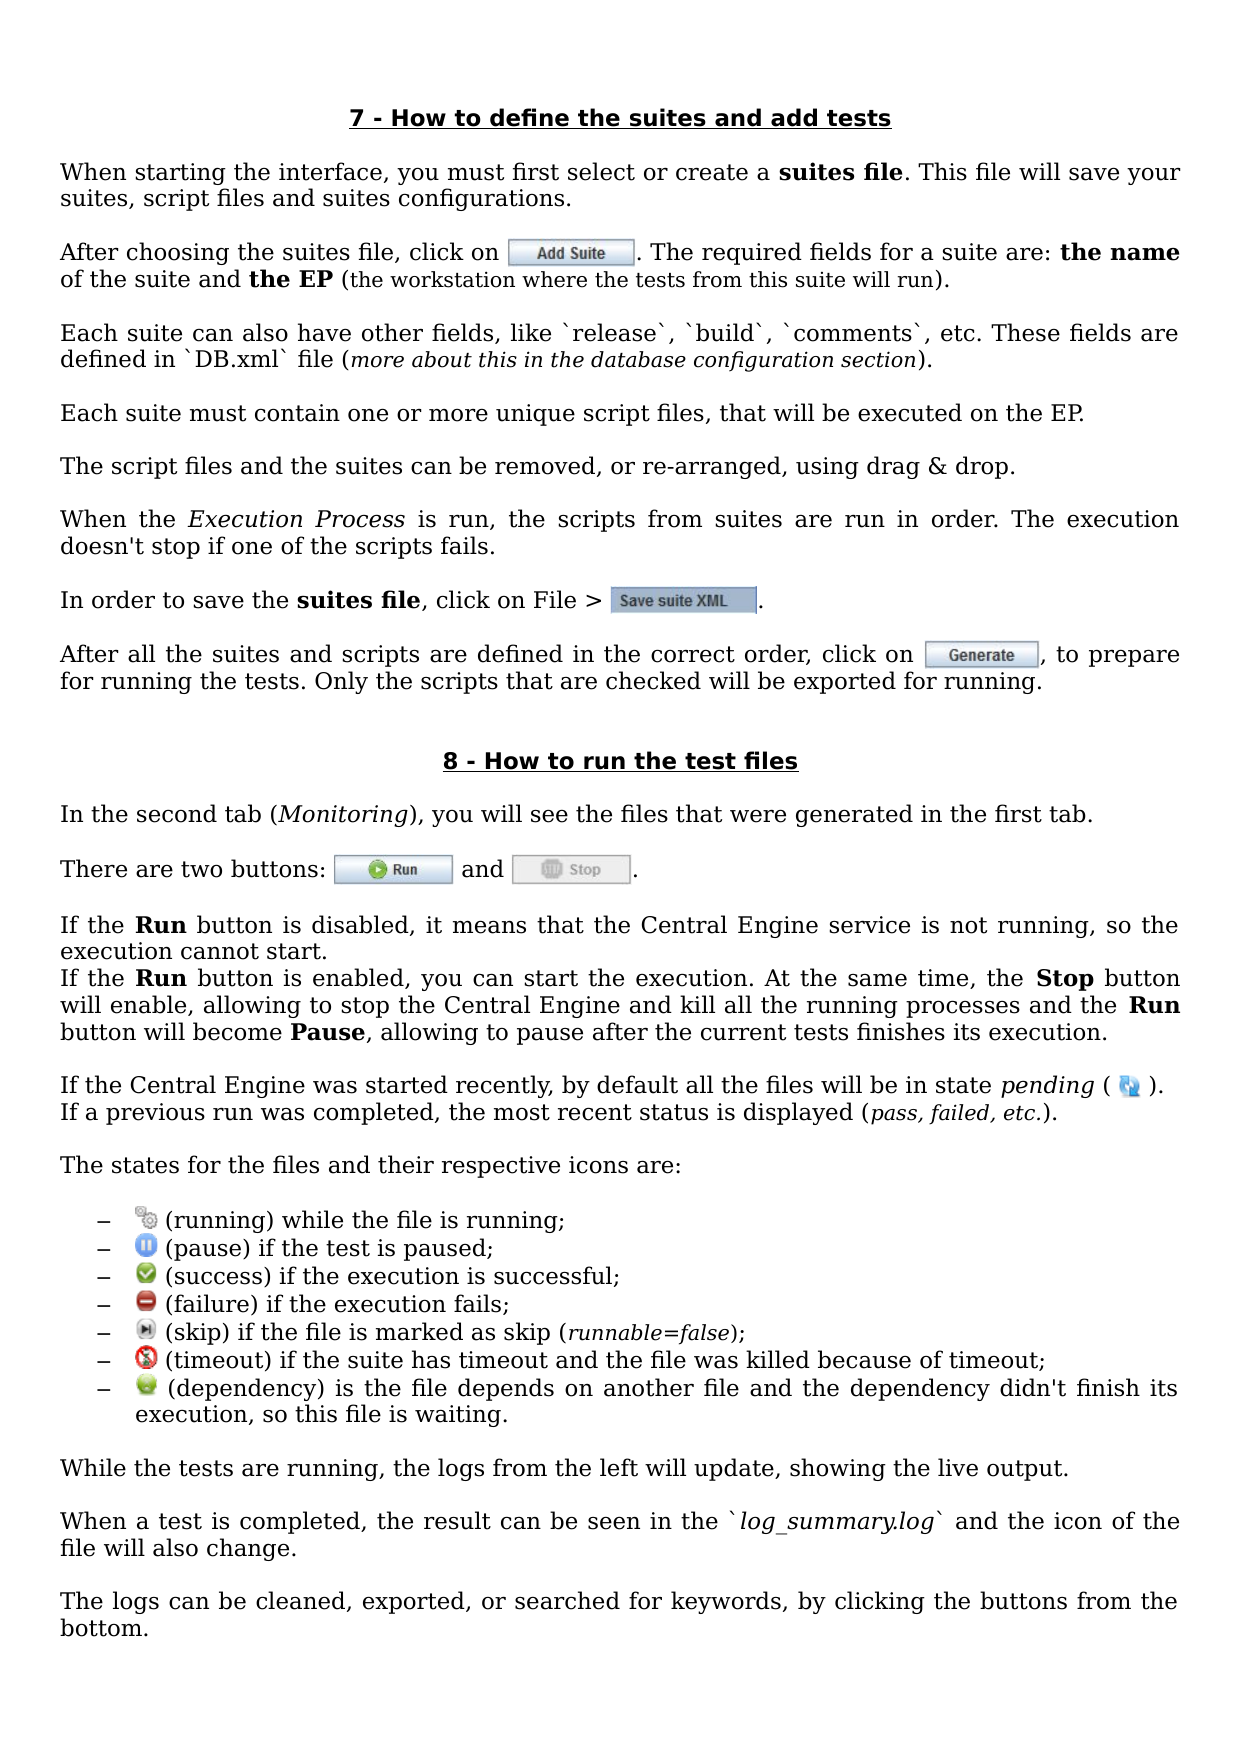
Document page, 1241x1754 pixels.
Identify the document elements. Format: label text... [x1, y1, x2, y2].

text After all the suites and scripts are defined in the correct order, click on , to prepare for running the tests. Only the scripts that are checked will be exported for running. [60, 641, 1181, 695]
list (dependency) is the file depends on another file and the dependency didn't finish its execution, so this file is waiting. [97, 1373, 1181, 1428]
picture [135, 1206, 158, 1229]
text Each suite can also have other fields, like `release`, `build`, `comments`, etc. These fields are defined in `DB.xml` file (more about this in the database configuration section). [60, 320, 1181, 373]
list (timeout) if the suite has timeout and the file was killed because of timeout; [97, 1346, 1181, 1373]
text When the Execution Process is run, the scripts from suites are run in order. The execution doesn't stop if one of the scripts fails. [60, 506, 1181, 560]
text When starting the interface, you must first select or create a suites file. This file will save your suites, script files and suites configurations. [60, 158, 1181, 212]
picture [610, 586, 757, 614]
text While the tests are running, the logs from the left will update, showing the live output. [60, 1455, 1181, 1481]
text If a previous run was completed, the most recent status is displayed (pass, failed, etc.). [60, 1099, 1181, 1126]
picture [135, 1261, 158, 1285]
text In order to save the suites file, click on File > [60, 586, 610, 614]
picture [511, 854, 632, 885]
text The script files and the suites can be removed, or re-arranged, using drag & drop. [60, 453, 1181, 480]
list (success) if the execution is successful; [97, 1262, 1181, 1290]
text 7 - How to define the suites and add tests [60, 105, 1181, 132]
list (pause) if the test is paused; [97, 1234, 1181, 1262]
picture [135, 1233, 158, 1257]
text If the Run button is enabled, you can start the execution. At the same time, the Stop button will enable, allowing to stop the Central Engine and kill all the running processes and the Run button will become Pause, allowing to pause after the current tests finishes its execution. [60, 965, 1181, 1046]
text . [757, 586, 1181, 614]
picture [924, 640, 1040, 669]
text There are two buttons: [60, 855, 333, 885]
picture [135, 1289, 158, 1313]
picture [135, 1317, 158, 1341]
list (failure) if the execution fails; [97, 1290, 1181, 1318]
text Each suite must contain one or more unique script files, that will be executed on the EP. [60, 400, 1181, 426]
picture [135, 1373, 158, 1396]
text In the second tab (Monitoring), you will see the files that were generated in the first tab. [60, 801, 1181, 828]
list (running) while the file is running; [97, 1206, 1181, 1234]
text The states for the files and their respective icons are: [60, 1153, 1181, 1179]
text 8 - How to run the test files [60, 748, 1181, 775]
picture [507, 238, 636, 267]
text and [454, 855, 511, 885]
picture [1118, 1074, 1141, 1098]
text When a test is completed, the result can be seen in the `log_summary.log` and the icon of the file will also change. [60, 1508, 1181, 1561]
list (skip) if the file is marked as skip (runnable=false); [97, 1318, 1181, 1346]
text . [632, 855, 1181, 885]
picture [333, 854, 454, 885]
text If the Run button is disabled, it means that the Central Engine service is not running, so the execution cannot start. [60, 911, 1181, 965]
text After choosing the suites file, click on . The required fields for a suite are: the name of the suite and the EP (the workstation where the tests from this suite will run). [60, 239, 1181, 293]
picture [135, 1345, 158, 1369]
text If the Central Engine was started recently, by default all the files will be in state pending ( ). [60, 1073, 1181, 1099]
text The logs can be cleaned, exported, or searched for keywords, by clicking the buttons from the bottom. [60, 1588, 1181, 1641]
